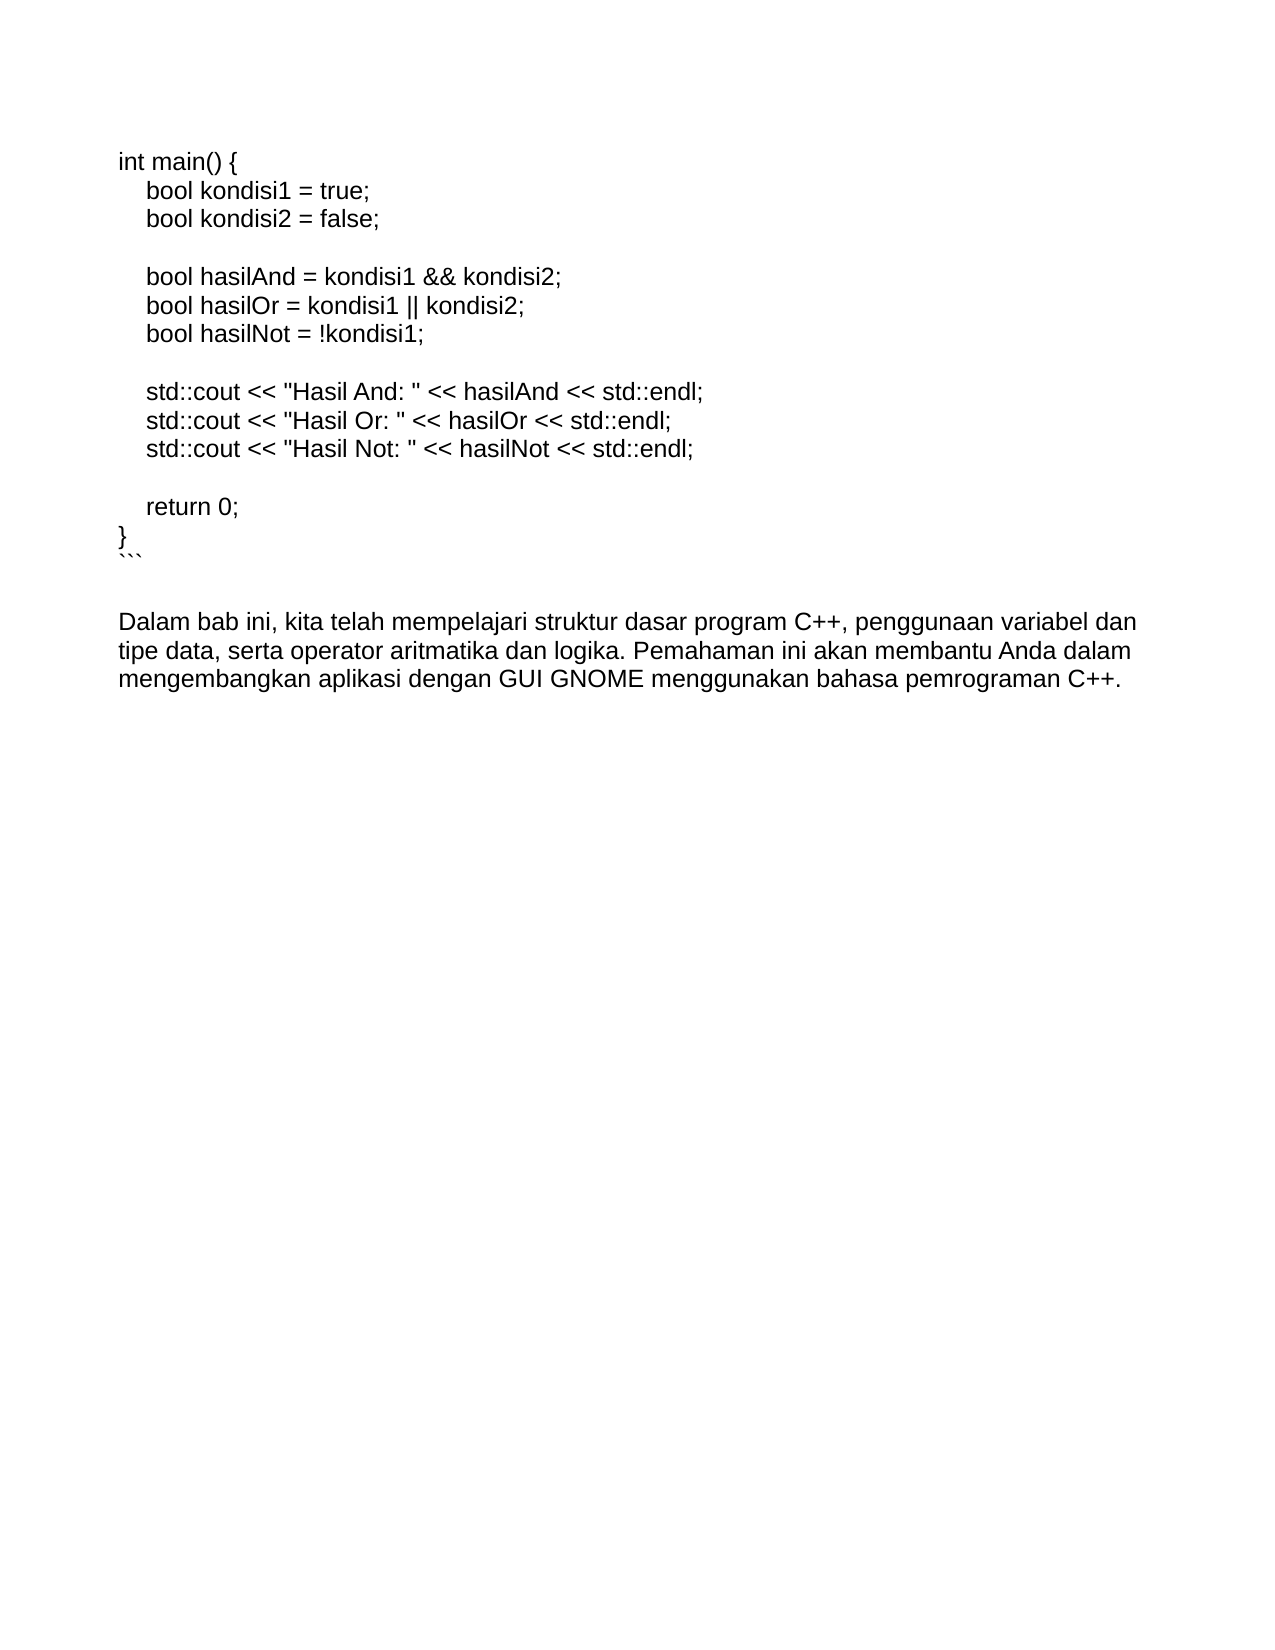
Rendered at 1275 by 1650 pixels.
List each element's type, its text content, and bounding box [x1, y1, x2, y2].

text bool hasilOr = kondisi1 || kondisi2; [118, 291, 1157, 319]
text Dalam bab ini, kita telah mempelajari struktur dasar program C++, penggunaan variabel dan tipe data, serta operator aritmatika dan logika. Pemahaman ini akan membantu Anda dalam mengembangkan aplikasi dengan GUI GNOME menggunakan bahasa pemrograman C++. [118, 607, 1157, 693]
text } [118, 521, 1157, 549]
text std::cout << "Hasil Or: " << hasilOr << std::endl; [118, 406, 1157, 434]
text int main() { [118, 147, 1157, 176]
text bool hasilNot = !kondisi1; [118, 319, 1157, 348]
text return 0; [118, 492, 1157, 521]
text bool kondisi2 = false; [118, 204, 1157, 233]
text std::cout << "Hasil Not: " << hasilNot << std::endl; [118, 434, 1157, 463]
text std::cout << "Hasil And: " << hasilAnd << std::endl; [118, 377, 1157, 406]
text bool hasilAnd = kondisi1 && kondisi2; [118, 262, 1157, 291]
text ``` [118, 549, 1157, 578]
text bool kondisi1 = true; [118, 176, 1157, 204]
